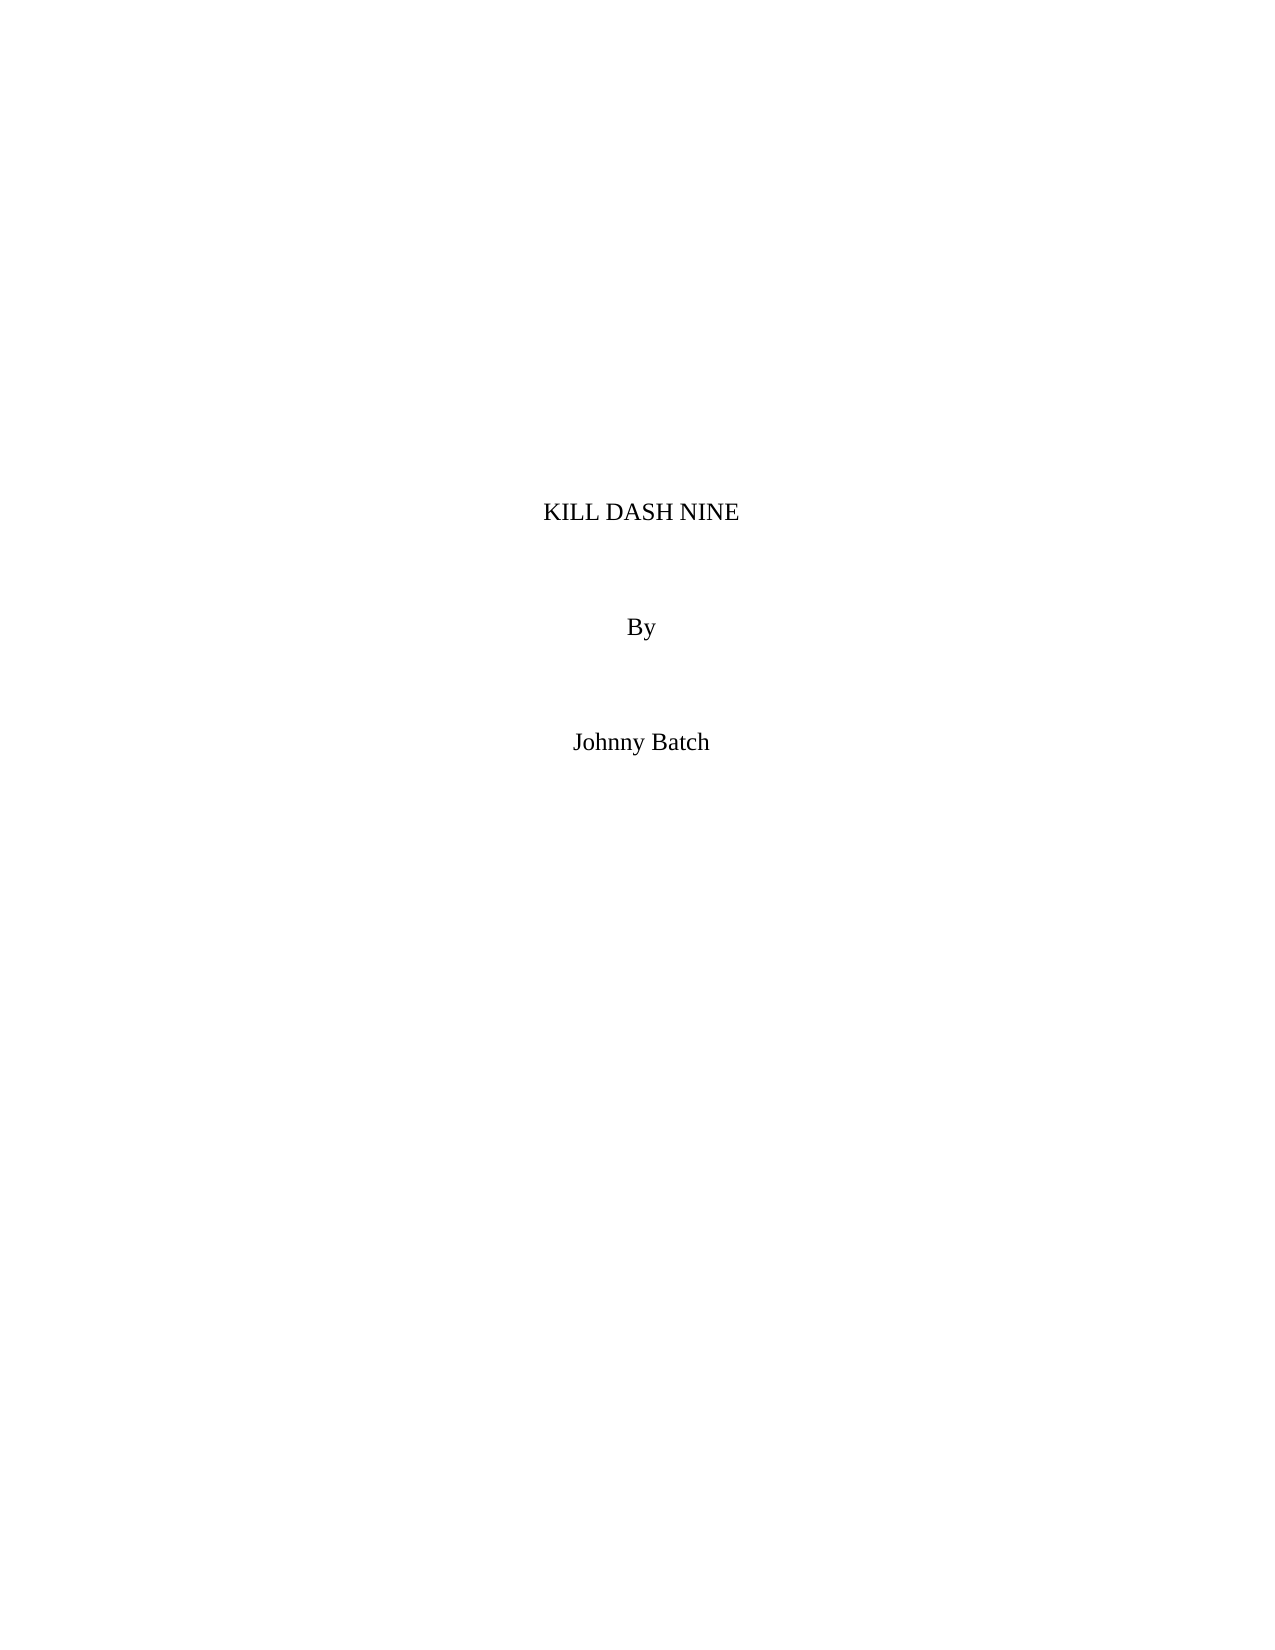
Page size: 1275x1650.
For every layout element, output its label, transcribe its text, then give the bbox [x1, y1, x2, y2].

text Johnny Batch [157, 727, 1125, 756]
text By [157, 612, 1125, 641]
text KILL DASH NINE [157, 497, 1125, 526]
